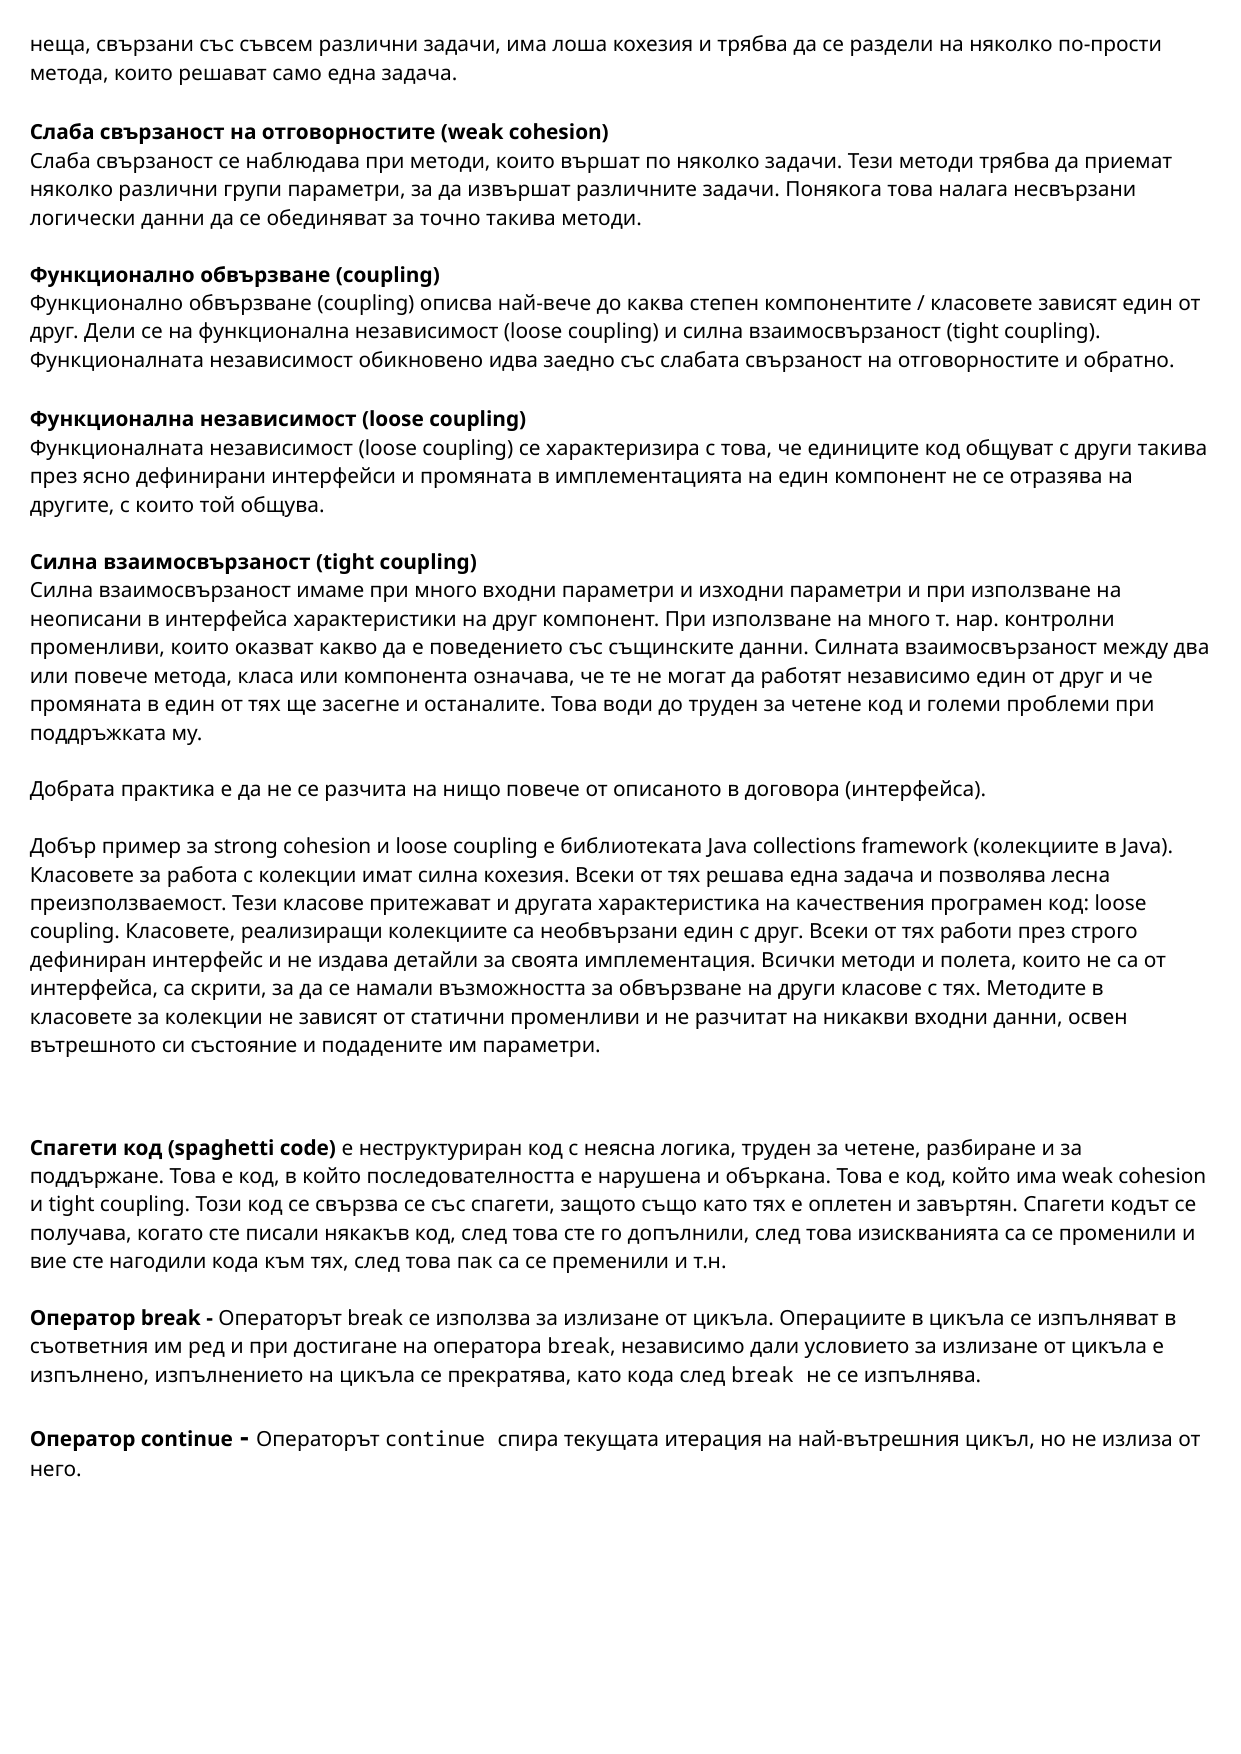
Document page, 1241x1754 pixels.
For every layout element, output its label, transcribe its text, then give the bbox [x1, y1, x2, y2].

text Функционалната независимост (loose coupling) се характеризира с това, че единиците код общуват с други такива през ясно дефинирани интерфейси и промяната в имплементацията на един компонент не се отразява на другите, с които той общува. [29, 433, 1211, 518]
text Функционално обвързване (coupling) [29, 260, 1211, 288]
text Добрата практика е да не се разчита на нищо повече от описаното в договора (интерфейса). [29, 774, 1211, 803]
text неща, свързани със съвсем различни задачи, има лоша кохезия и трябва да се раздели на няколко по-прости метода, които решават само една задача. [29, 29, 1211, 86]
text Слаба свързаност се наблюдава при методи, които вършат по няколко задачи. Тези методи трябва да приемат няколко различни групи параметри, за да извършат различните задачи. Понякога това налага несвързани логически данни да се обединяват за точно такива методи. [29, 146, 1211, 231]
text Функционално обвързване (coupling) описва най-вече до каква степен компонентите / класовете зависят един от друг. Дели се на функционална независимост (loose coupling) и силна взаимосвързаност (tight coupling). Функционалната независимост обикновено идва заедно със слабата свързаност на отговорностите и обратно. [29, 288, 1211, 373]
text Оператор break - Операторът break се използва за излизане от цикъла. Операциите в цикъла се изпълняват в съответния им ред и при достигане на оператора break, независимо дали условието за излизане от цикъла е изпълнено, изпълнението на цикъла се прекратява, като кода след break не се изпълнява. [29, 1303, 1211, 1388]
text Спагети код (spaghetti code) е неструктуриран код с неясна логика, труден за четене, разбиране и за поддържане. Това е код, в който последователността е нарушена и объркана. Това е код, който има weak cohesion и tight coupling. Този код се свързва се със спагети, защото също като тях е оплетен и завъртян. Спагети кодът се получава, когато сте писали някакъв код, след това сте го допълнили, след това изискванията са се променили и вие сте нагодили кода към тях, след това пак са се пременили и т.н. [29, 1133, 1211, 1275]
text Силна взаимосвързаност имаме при много входни параметри и изходни параметри и при използване на неописани в интерфейса характеристики на друг компонент. При използване на много т. нар. контролни променливи, които оказват какво да е поведението със същинските данни. Силната взаимосвързаност между два или повече метода, класа или компонента означава, че те не могат да работят независимо един от друг и че промяната в един от тях ще засегне и останалите. Това води до труден за четене код и големи проблеми при поддръжката му. [29, 575, 1211, 746]
text Силна взаимосвързаност (tight coupling) [29, 547, 1211, 575]
text Оператор continue - Операторът continue спира текущата итерация на най-вътрешния цикъл, но не излиза от него. [29, 1417, 1211, 1482]
text Функционална независимост (loose coupling) [29, 402, 1211, 433]
text Добър пример за strong cohesion и loose coupling е библиотеката Java collections framework (колекциите в Java). Класовете за работа с колекции имат силна кохезия. Всеки от тях решава една задача и позволява лесна преизползваемост. Тези класове притежават и другата характеристика на качествения програмен код: loose coupling. Класовете, реализиращи колекциите са необвързани един с друг. Всеки от тях работи през строго дефиниран интерфейс и не издава детайли за своята имплементация. Всички методи и полета, които не са от интерфейса, са скрити, за да се намали възможността за обвързване на други класове с тях. Методите в класовете за колекции не зависят от статични променливи и не разчитат на никакви входни данни, освен вътрешното си състояние и подадените им параметри. [29, 831, 1211, 1059]
text Слаба свързаност на отговорностите (weak cohesion) [29, 115, 1211, 146]
